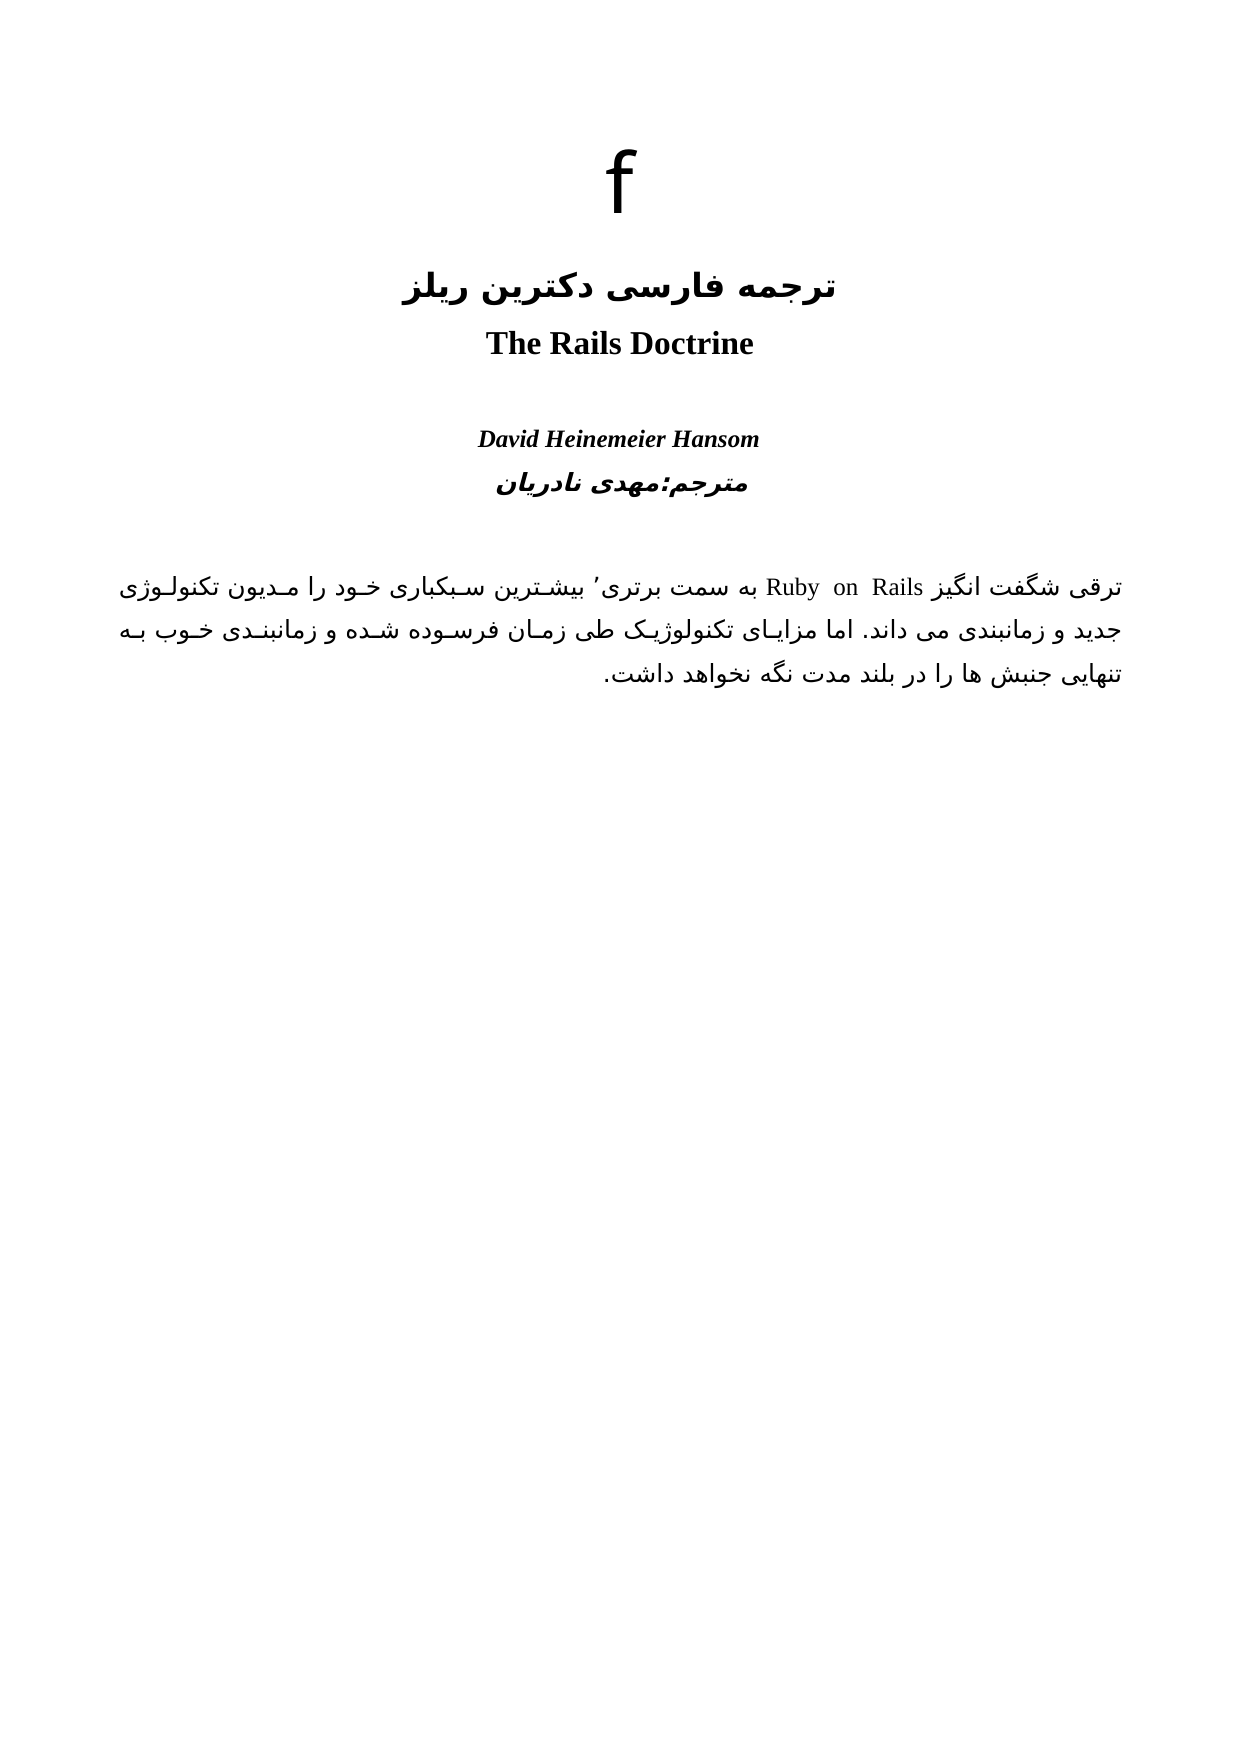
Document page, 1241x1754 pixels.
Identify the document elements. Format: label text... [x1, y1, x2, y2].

text The Rails Doctrine [118, 323, 1122, 361]
text David Heinemeier Hansom [118, 424, 1122, 452]
text ترجمه فارسی دکترین ریلز [118, 266, 1122, 305]
text f [118, 124, 1122, 238]
text مترجم:‌مهدی نادریان [118, 469, 1122, 498]
text ترقی شگفت انگیز Ruby on Rails به سمت برتری٬ بیشترین سبکباری خود را مدیون تکنولوژی جدید و زمانبندی می داند. اما مزایای تکنولوژیک طی زمان فرسوده شده و زمانبندی خوب به تنهایی جنبش ها را در بلند مدت نگه نخواهد داشت. [118, 572, 1122, 688]
